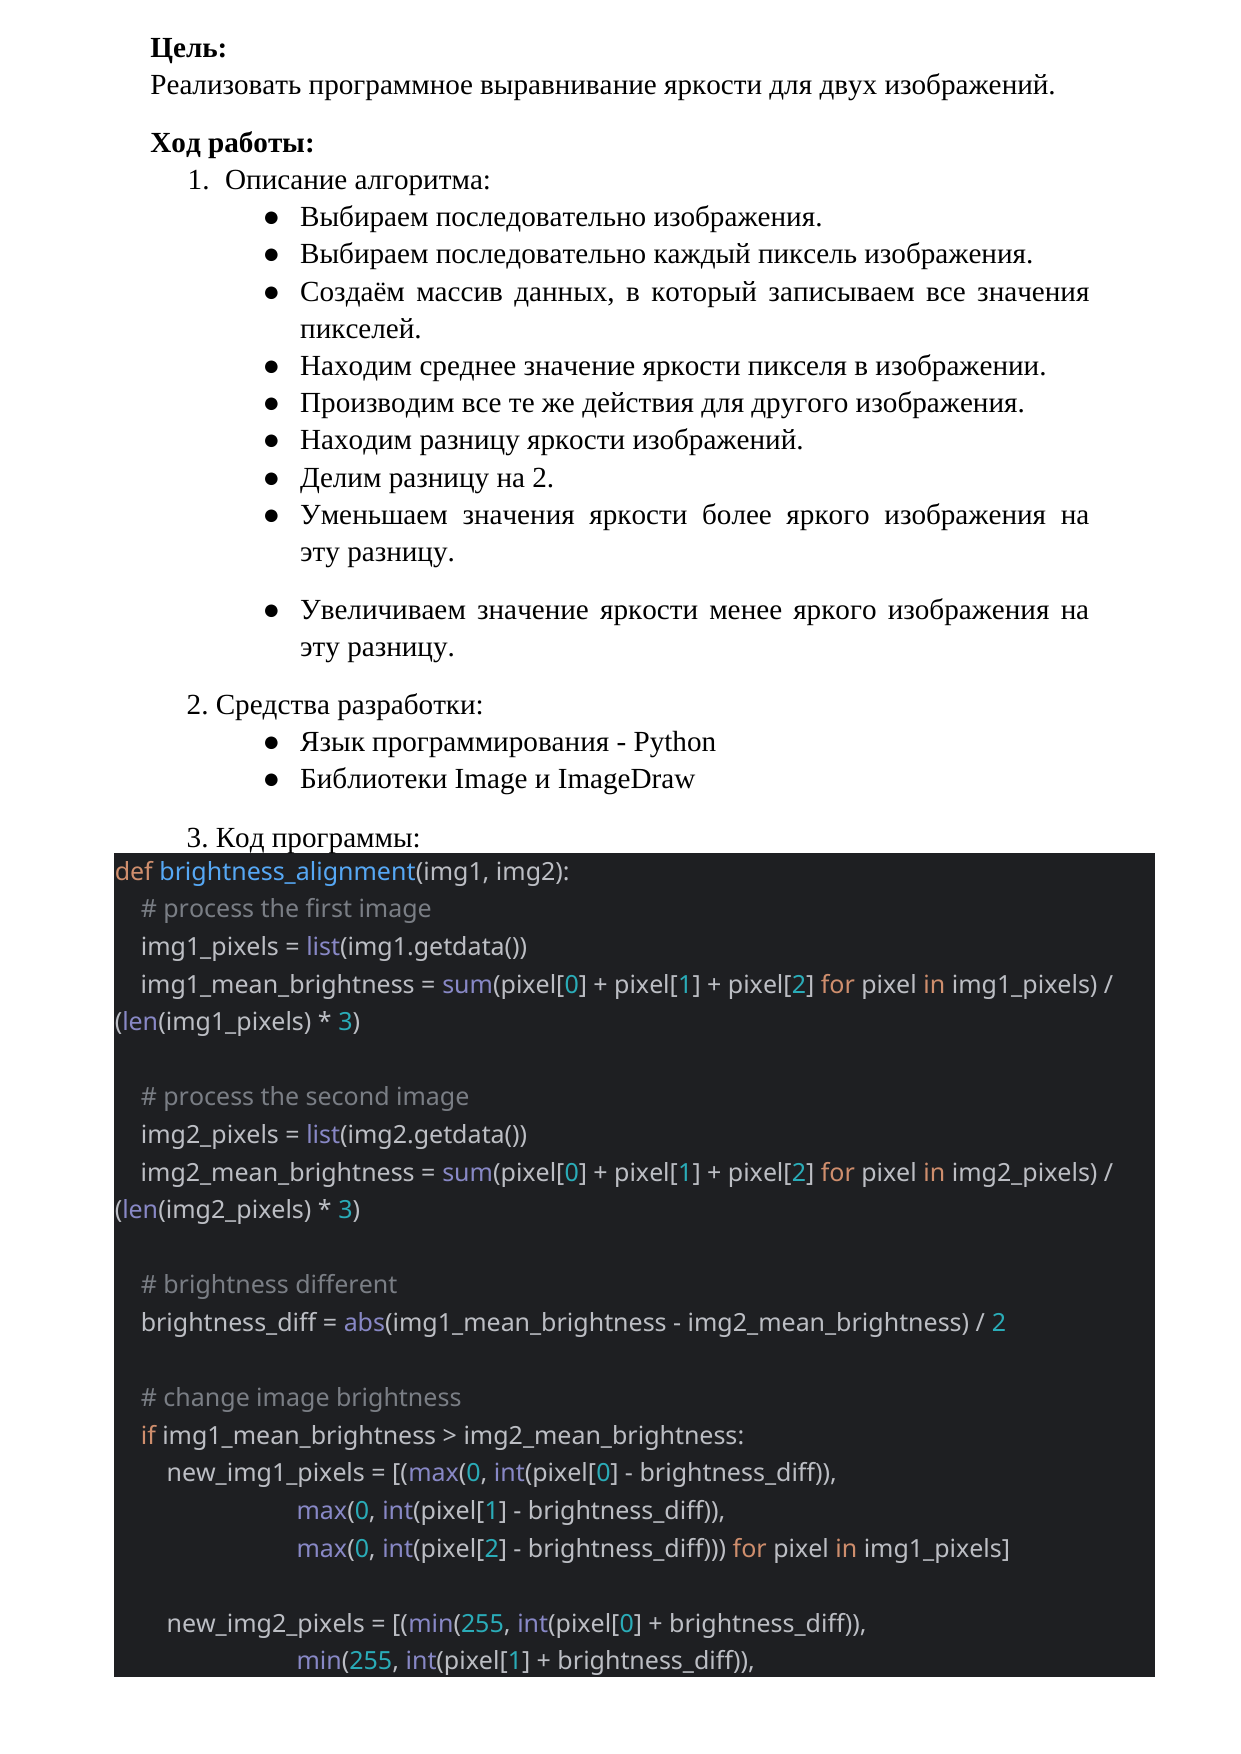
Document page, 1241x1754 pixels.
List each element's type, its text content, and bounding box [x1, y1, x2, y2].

list Находим разницу яркости изображений. [262, 422, 1090, 456]
list Язык программирования - Python [262, 724, 1090, 758]
list Создаём массив данных, в который записываем все значения пикселей. [262, 274, 1090, 344]
list Производим все те же действия для другого изображения. [262, 385, 1090, 419]
list Находим среднее значение яркости пикселя в изображении. [262, 348, 1090, 382]
list Выбираем последовательно изображения. [262, 199, 1090, 233]
list Описание алгоритма: [187, 162, 1090, 196]
text 3. Код программы: [150, 820, 1090, 853]
list Делим разницу на 2. [262, 460, 1090, 493]
list Библиотеки Image и ImageDraw [262, 762, 1090, 795]
text 2. Средства разработки: [150, 687, 1090, 721]
list Уменьшаем значения яркости более яркого изображения на эту разницу. [262, 497, 1090, 568]
list def brightness_alignment(img1, img2): # process the first image img1_pixels = list(img1.getdata()) img1_mean_brightness = sum(pixel[0] + pixel[1] + pixel[2] for pixel in img1_pixels) / (len(img1_pixels) * 3) # process the second image img2_pixels = list(img2.getdata()) img2_mean_brightness = sum(pixel[0] + pixel[1] + pixel[2] for pixel in img2_pixels) / (len(img2_pixels) * 3) # brightness different brightness_diff = abs(img1_mean_brightness - img2_mean_brightness) / 2 # change image brightness if img1_mean_brightness > img2_mean_brightness: new_img1_pixels = [(max(0, int(pixel[0] - brightness_diff)), max(0, int(pixel[1] - brightness_diff)), max(0, int(pixel[2] - brightness_diff))) for pixel in img1_pixels] new_img2_pixels = [(min(255, int(pixel[0] + brightness_diff)), min(255, int(pixel[1] + brightness_diff)), [114, 853, 1155, 1677]
list Увеличиваем значение яркости менее яркого изображения на эту разницу. [262, 592, 1090, 663]
list Выбираем последовательно каждый пиксель изображения. [262, 237, 1090, 270]
text Ход работы: [150, 125, 1090, 158]
text Цель: [150, 30, 1090, 63]
text Реализовать программное выравнивание яркости для двух изображений. [150, 67, 1090, 101]
